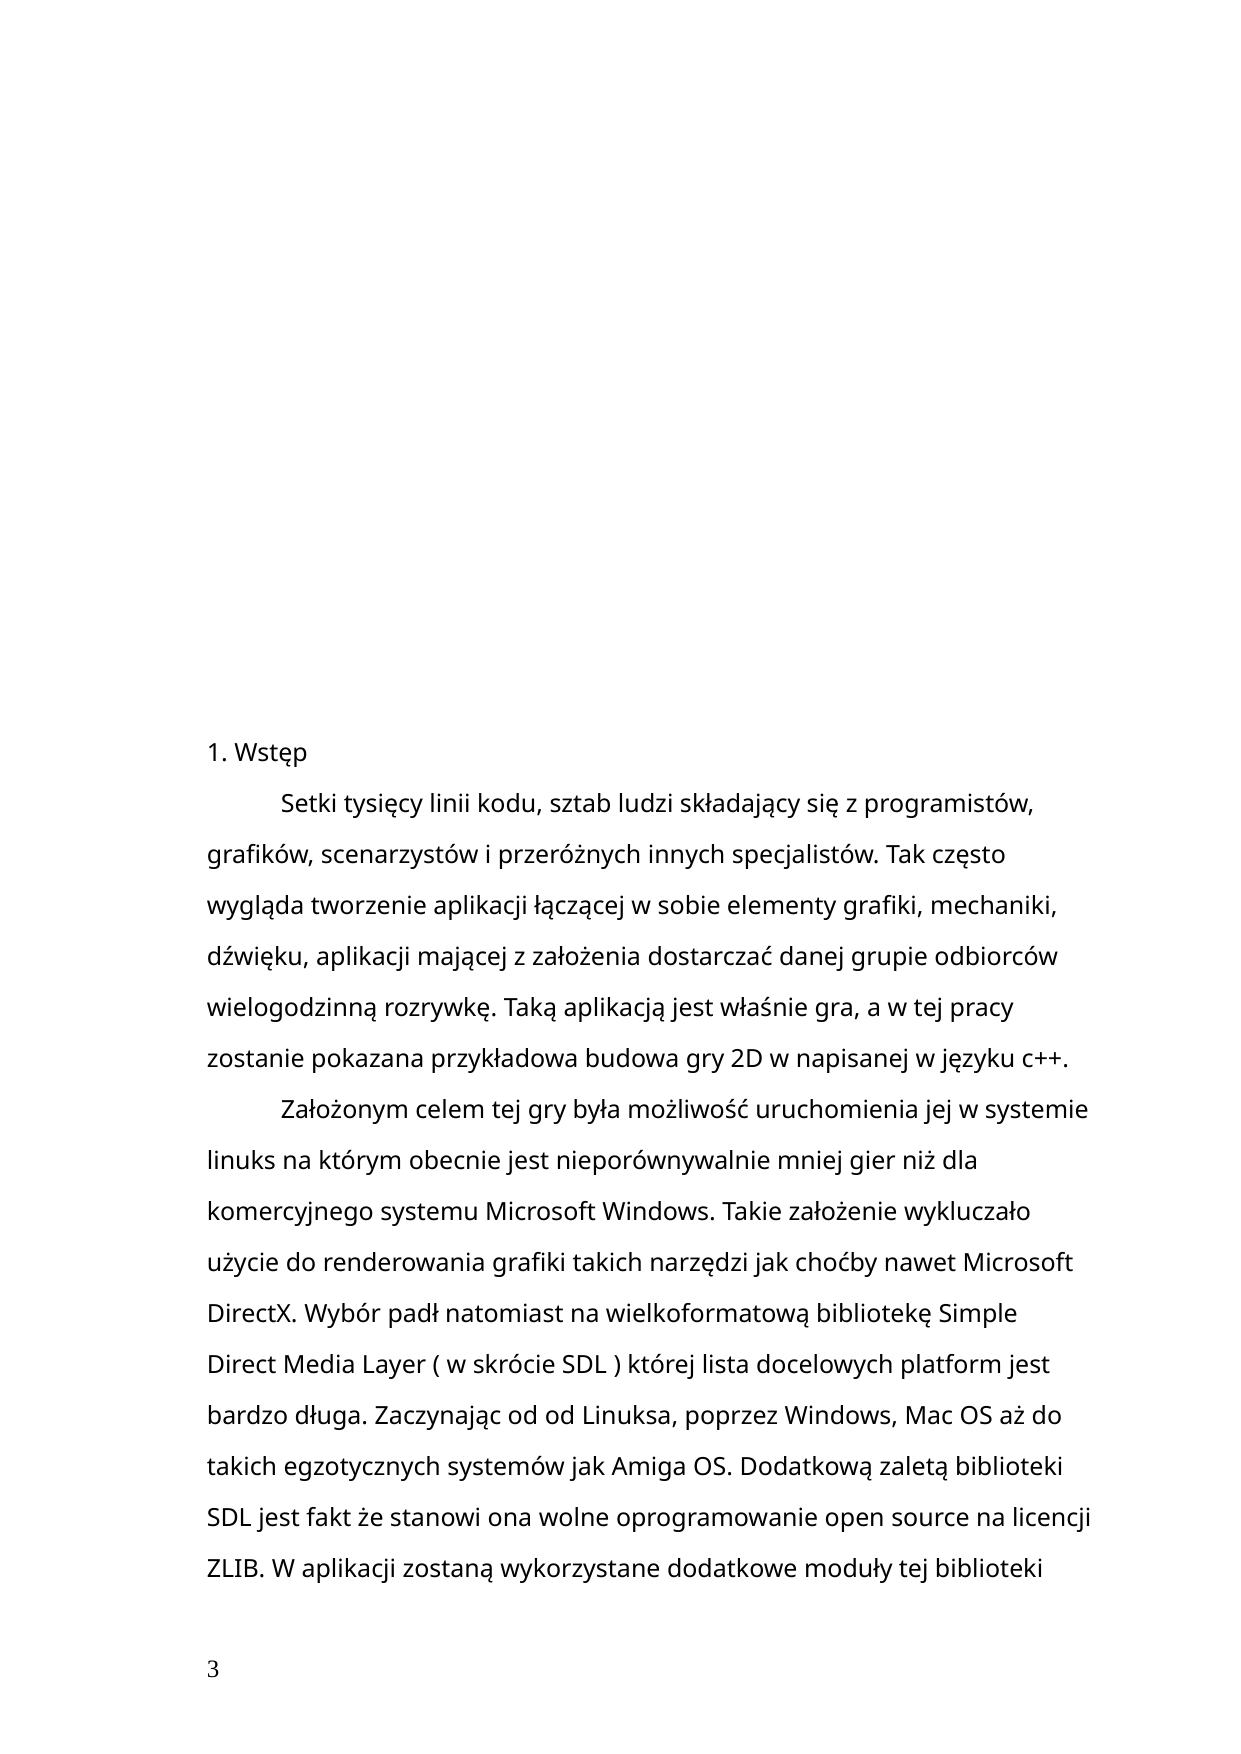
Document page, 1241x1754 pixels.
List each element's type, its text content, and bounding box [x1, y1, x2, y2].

text Setki tysięcy linii kodu, sztab ludzi składający się z programistów, grafików, scenarzystów i przeróżnych innych specjalistów. Tak często wygląda tworzenie aplikacji łączącej w sobie elementy grafiki, mechaniki, dźwięku, aplikacji mającej z założenia dostarczać danej grupie odbiorców wielogodzinną rozrywkę. Taką aplikacją jest właśnie gra, a w tej pracy zostanie pokazana przykładowa budowa gry 2D w napisanej w języku c++. [207, 785, 1093, 1075]
text Założonym celem tej gry była możliwość uruchomienia jej w systemie linuks na którym obecnie jest nieporównywalnie mniej gier niż dla komercyjnego systemu Microsoft Windows. Takie założenie wykluczało użycie do renderowania grafiki takich narzędzi jak choćby nawet Microsoft DirectX. Wybór padł natomiast na wielkoformatową bibliotekę Simple Direct Media Layer ( w skrócie SDL ) której lista docelowych platform jest bardzo długa. Zaczynając od od Linuksa, poprzez Windows, Mac OS aż do takich egzotycznych systemów jak Amiga OS. Dodatkową zaletą biblioteki SDL jest fakt że stanowi ona wolne oprogramowanie open source na licencji ZLIB. W aplikacji zostaną wykorzystane dodatkowe moduły tej biblioteki [207, 1092, 1093, 1585]
text 1. Wstęp [207, 734, 1093, 768]
